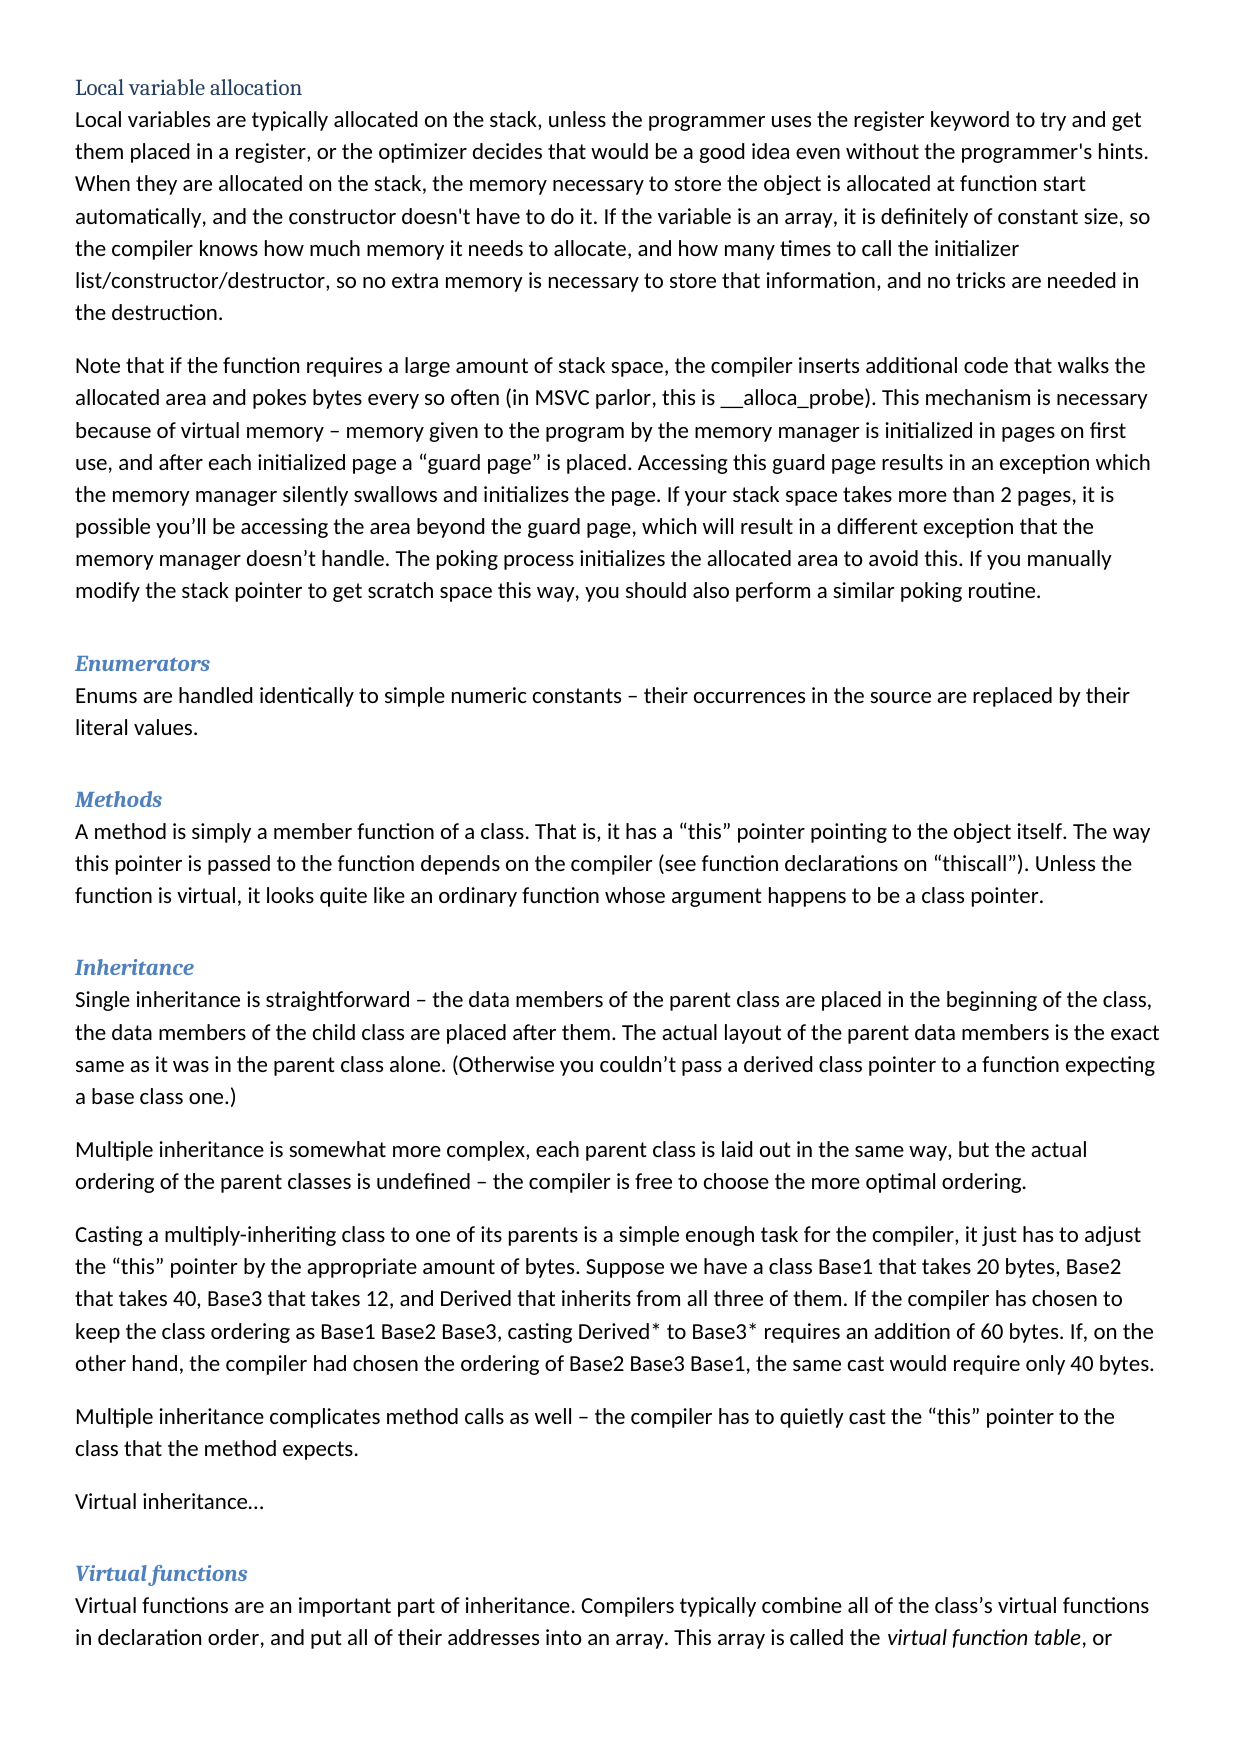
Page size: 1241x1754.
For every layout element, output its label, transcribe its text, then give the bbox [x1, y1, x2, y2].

text Local variables are typically allocated on the stack, unless the programmer uses the register keyword to try and get them placed in a register, or the optimizer decides that would be a good idea even without the programmer's hints. When they are allocated on the stack, the memory necessary to store the object is allocated at function start automatically, and the constructor doesn't have to do it. If the variable is an array, it is definitely of constant size, so the compiler knows how much memory it needs to allocate, and how many times to call the initializer list/constructor/destructor, so no extra memory is necessary to store that information, and no tricks are needed in the destruction. [75, 105, 1165, 326]
text Casting a multiply-inheriting class to one of its parents is a simple enough task for the compiler, it just has to adjust the “this” pointer by the appropriate amount of bytes. Suppose we have a class Base1 that takes 20 bytes, Base2 that takes 40, Base3 that takes 12, and Derived that inherits from all three of them. If the compiler has chosen to keep the class ordering as Base1 Base2 Base3, casting Derived* to Base3* requires an addition of 60 bytes. If, on the other hand, the compiler had chosen the ordering of Base2 Base3 Base1, the same cast would require only 40 bytes. [75, 1220, 1165, 1377]
text Virtual functions are an important part of inheritance. Compilers typically combine all of the class’s virtual functions in declaration order, and put all of their addresses into an array. This array is called the virtual function table, or [75, 1591, 1165, 1651]
subtitle Inheritance [75, 955, 1165, 982]
text Multiple inheritance complicates method calls as well – the compiler has to quietly cast the “this” pointer to the class that the method expects. [75, 1402, 1165, 1462]
subtitle Methods [75, 787, 1165, 813]
text Virtual inheritance… [75, 1487, 1165, 1515]
text Note that if the function requires a large amount of stack space, the compiler inserts additional code that walks the allocated area and pokes bytes every so often (in MSVC parlor, this is __alloca_probe). This mechanism is necessary because of virtual memory – memory given to the program by the memory manager is initialized in pages on first use, and after each initialized page a “guard page” is placed. Accessing this guard page results in an exception which the memory manager silently swallows and initializes the page. If your stack space takes more than 2 pages, it is possible you’ll be accessing the area beyond the guard page, which will result in a different exception that the memory manager doesn’t handle. The poking process initializes the allocated area to avoid this. If you manually modify the stack pointer to get scratch space this way, you should also perform a similar poking routine. [75, 351, 1165, 605]
subtitle Local variable allocation [75, 75, 1165, 101]
subtitle Virtual functions [75, 1561, 1165, 1587]
text Enums are handled identically to simple numeric constants – their occurrences in the source are replaced by their literal values. [75, 681, 1165, 741]
text A method is simply a member function of a class. That is, it has a “this” pointer pointing to the object itself. The way this pointer is passed to the function depends on the compiler (see function declarations on “thiscall”). Unless the function is virtual, it looks quite like an ordinary function whose argument happens to be a class pointer. [75, 817, 1165, 909]
subtitle Enumerators [75, 651, 1165, 677]
text Multiple inheritance is somewhat more complex, each parent class is laid out in the same way, but the actual ordering of the parent classes is undefined – the compiler is free to choose the more optimal ordering. [75, 1135, 1165, 1195]
text Single inheritance is straightforward – the data members of the parent class are placed in the beginning of the class, the data members of the child class are placed after them. The actual layout of the parent data members is the exact same as it was in the parent class alone. (Otherwise you couldn’t pass a derived class pointer to a function expecting a base class one.) [75, 985, 1165, 1110]
